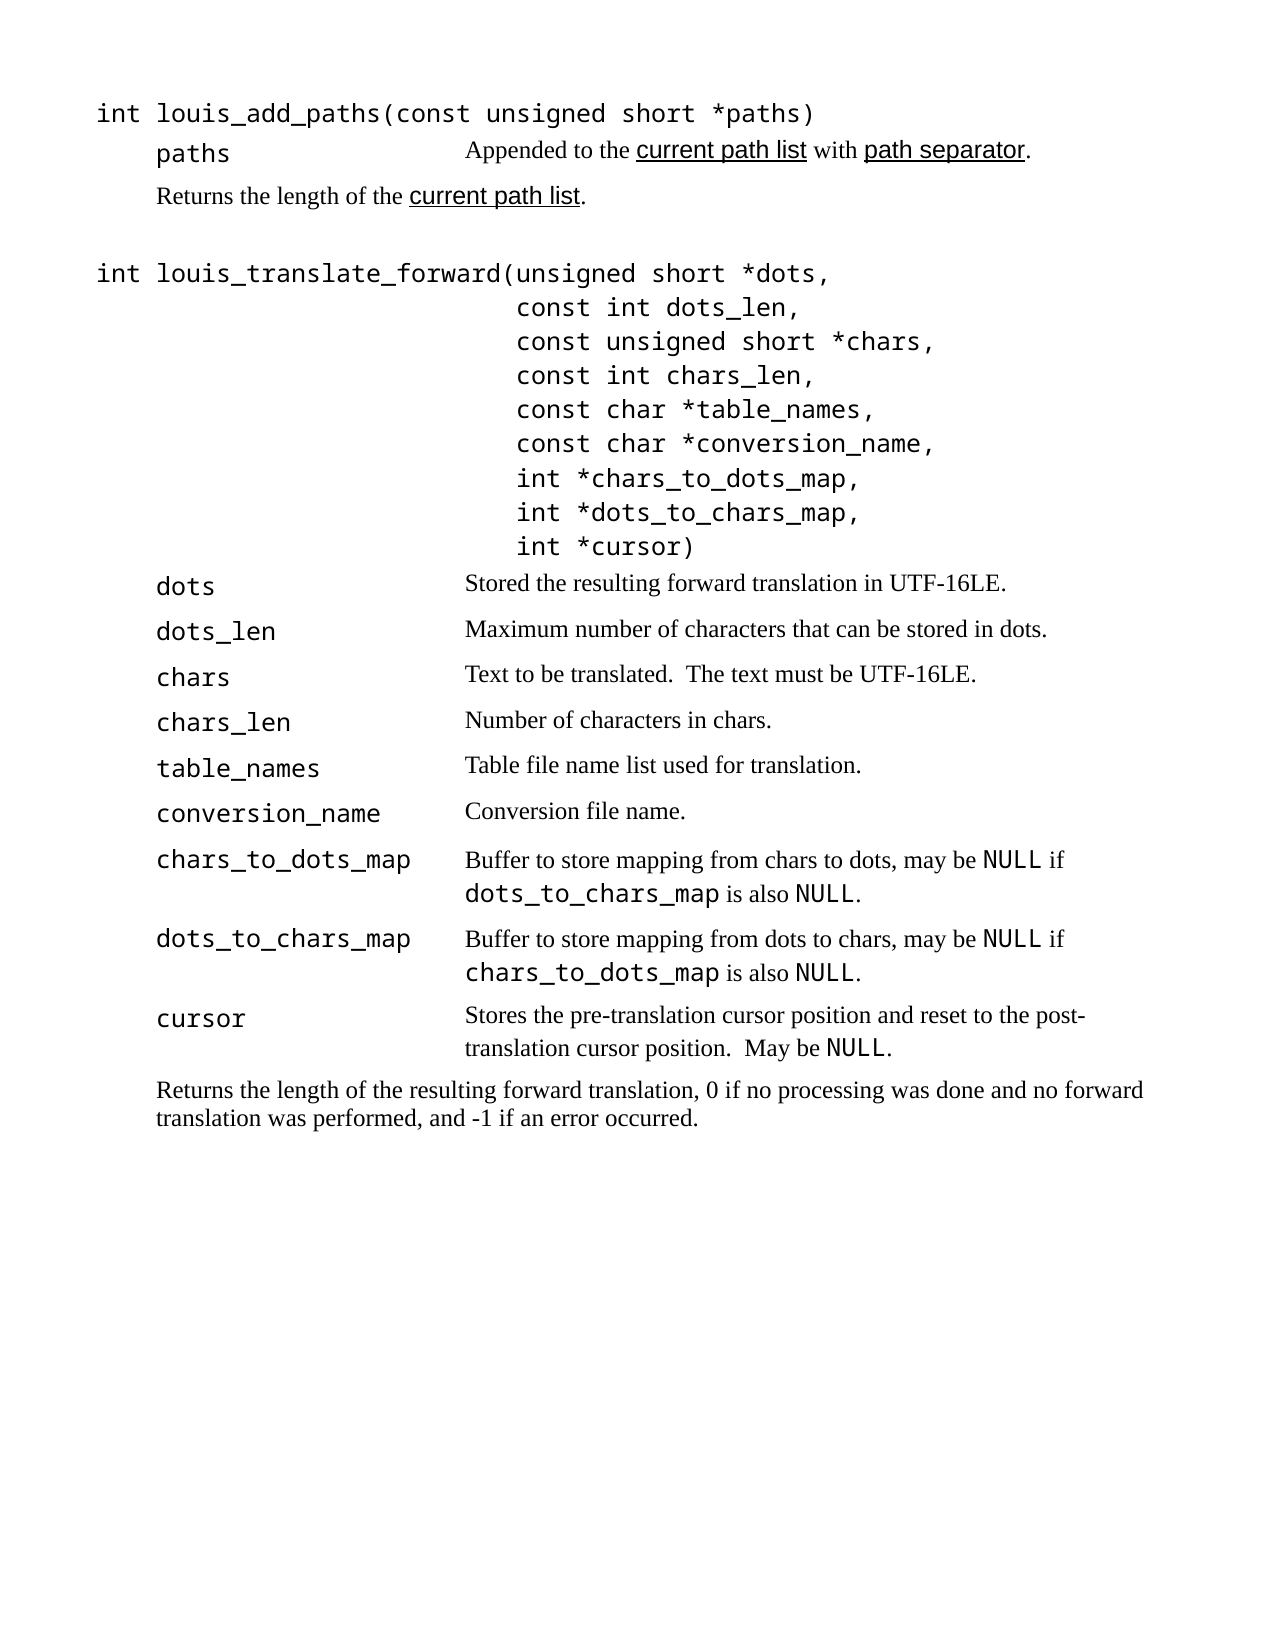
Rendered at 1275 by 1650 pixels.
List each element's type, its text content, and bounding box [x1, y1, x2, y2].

table_cell table_names [150, 745, 459, 790]
table_cell int louis_add_paths(const unsigned short *paths) [90, 90, 1185, 250]
table_cell conversion_name [150, 790, 459, 836]
table_cell Returns the length of the current path list. [150, 175, 1179, 216]
table_header Stored the resulting forward translation in UTF-16LE. [459, 563, 1179, 608]
table_header dots [150, 563, 459, 608]
table_header paths [150, 130, 459, 175]
table_cell Conversion file name. [459, 790, 1179, 836]
table_cell Returns the length of the resulting forward translation, 0 if no processing was done and no forward translation was performed, and -1 if an error occurred. [150, 1069, 1179, 1138]
table_cell chars [150, 654, 459, 699]
table_cell Table file name list used for translation. [459, 745, 1179, 790]
table_cell Number of characters in chars. [459, 699, 1179, 744]
table_cell dots_to_chars_map [150, 915, 459, 995]
table_cell Text to be translated. The text must be UTF-16LE. [459, 654, 1179, 699]
table_cell Buffer to store mapping from dots to chars, may be NULL if chars_to_dots_map is also NULL. [459, 915, 1179, 995]
table_cell int louis_translate_forward(unsigned short *dots, const int dots_len, const unsigned short *chars, const int chars_len, const char *table_names, const char *conversion_name, int *chars_to_dots_map, int *dots_to_chars_map, int *cursor) [90, 250, 1185, 1172]
table_cell Stores the pre-translation cursor position and reset to the post-translation cursor position. May be NULL. [459, 995, 1179, 1069]
table_cell Maximum number of characters that can be stored in dots. [459, 608, 1179, 653]
table_cell Buffer to store mapping from chars to dots, may be NULL if dots_to_chars_map is also NULL. [459, 836, 1179, 915]
table_cell chars_len [150, 699, 459, 744]
table_cell cursor [150, 995, 459, 1069]
table_header Appended to the current path list with path separator. [459, 130, 1179, 175]
table_cell chars_to_dots_map [150, 836, 459, 915]
table_cell dots_len [150, 608, 459, 653]
